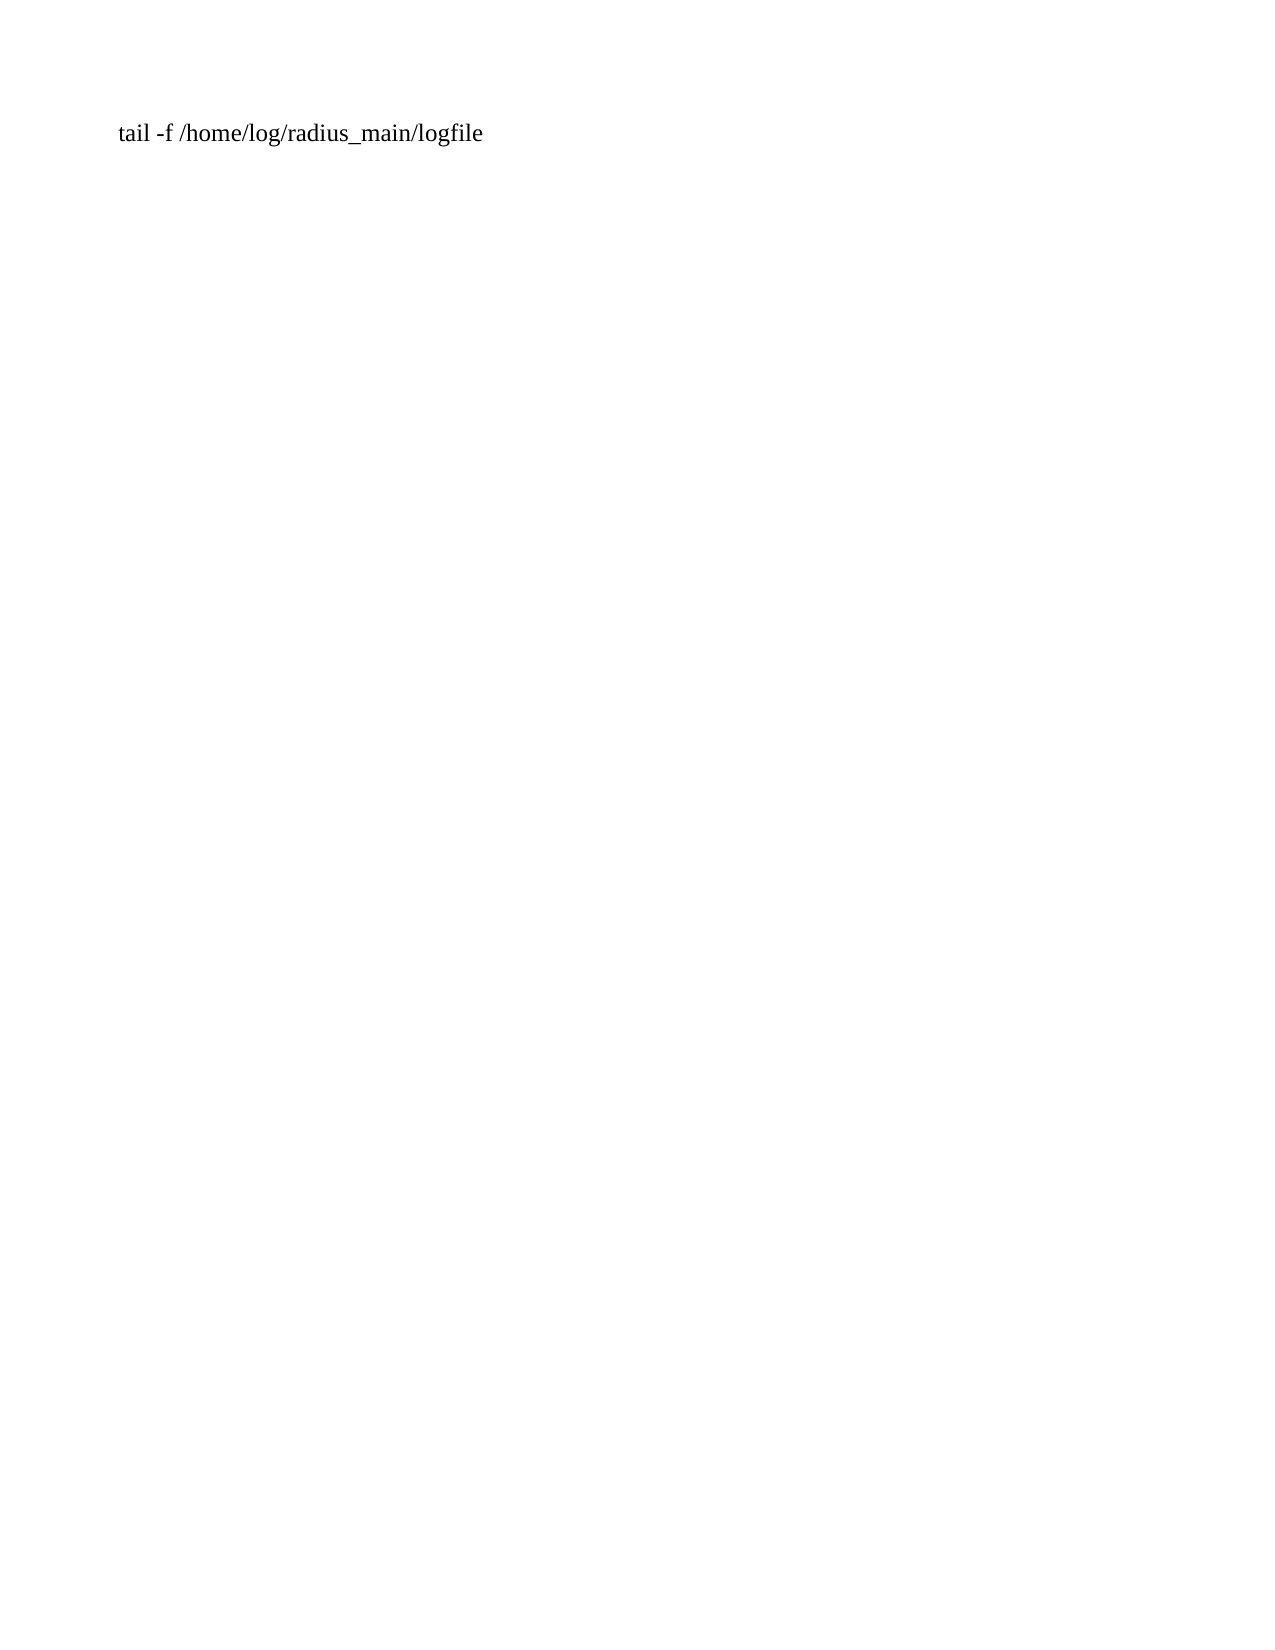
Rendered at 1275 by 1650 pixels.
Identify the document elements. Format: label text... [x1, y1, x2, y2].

text tail -f /home/log/radius_main/logfile [118, 118, 1157, 147]
